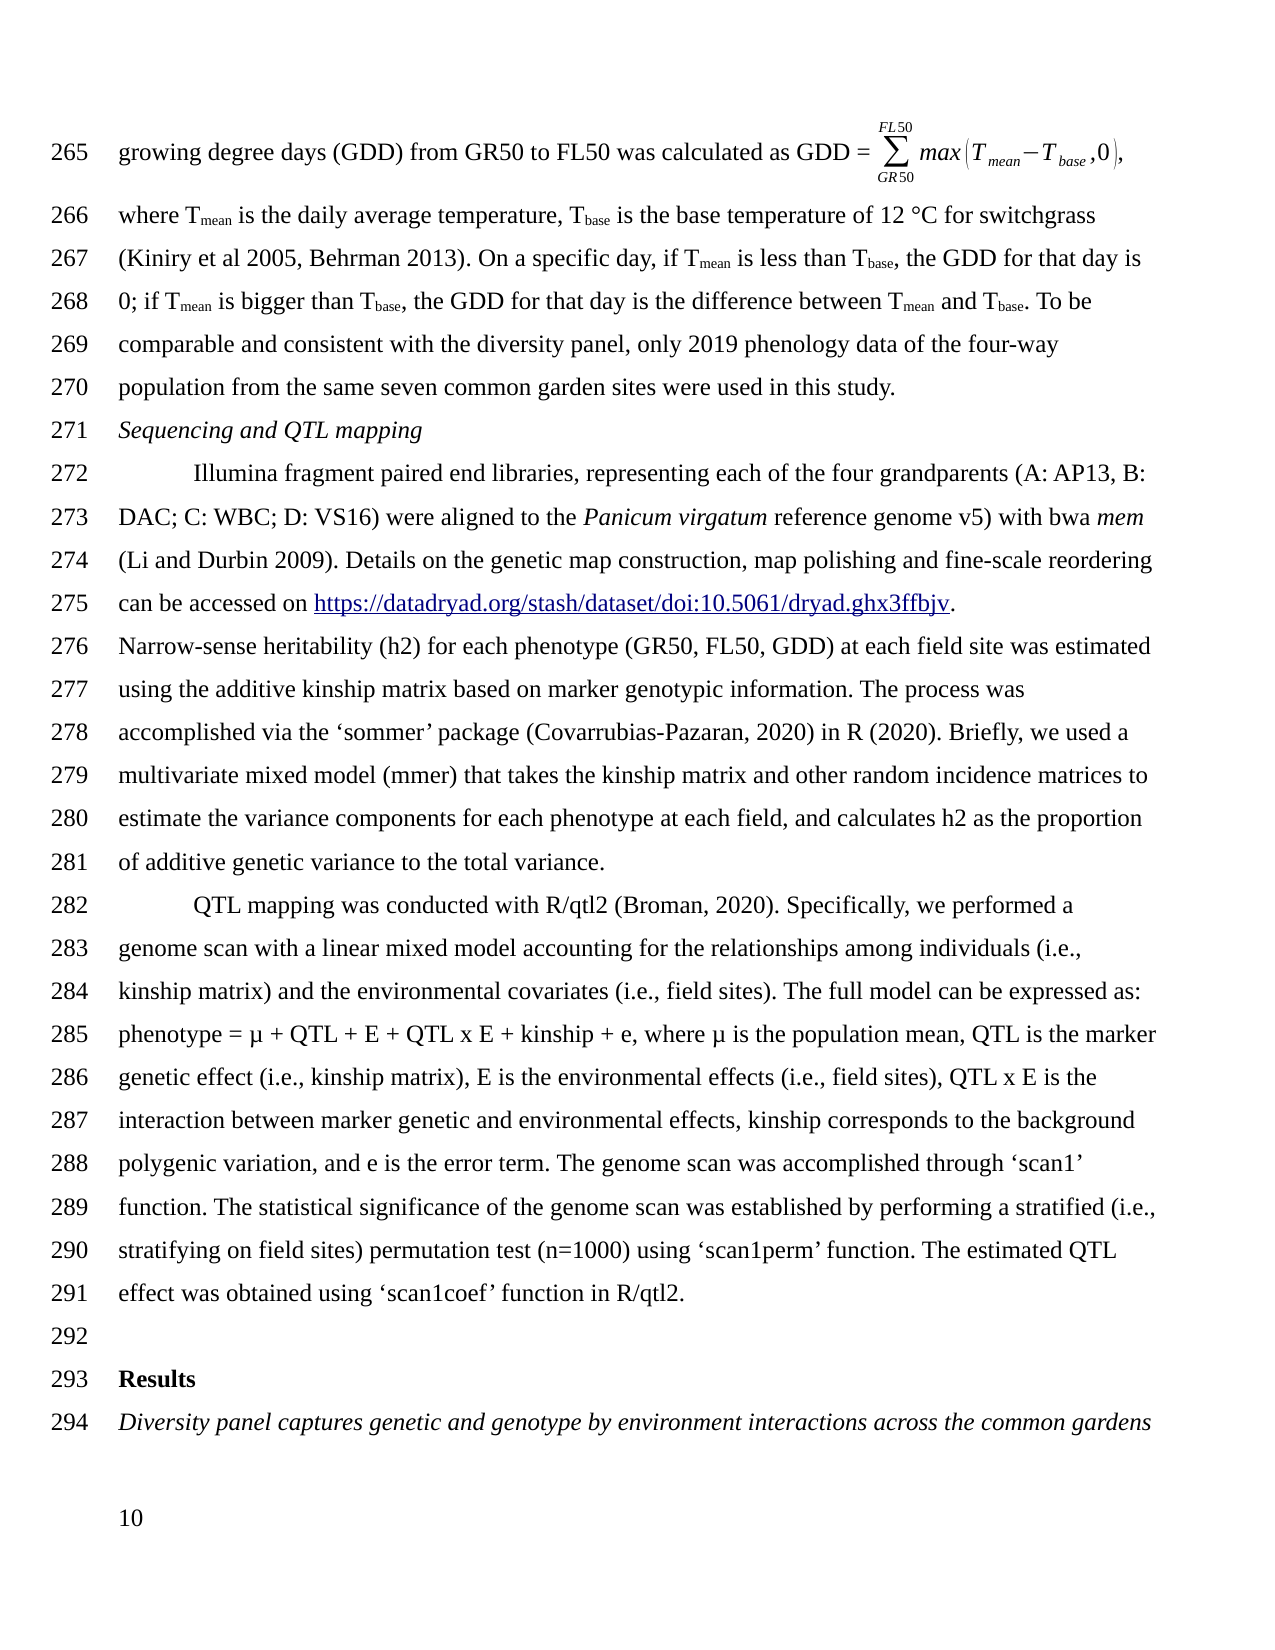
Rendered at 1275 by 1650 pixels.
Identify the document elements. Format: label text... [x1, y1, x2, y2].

text Narrow-sense heritability (h2) for each phenotype (GR50, FL50, GDD) at each field site was estimated using the additive kinship matrix based on marker genotypic information. The process was accomplished via the ‘sommer’ package (Covarrubias-Pazaran, 2020) in R (2020). Briefly, we used a multivariate mixed model (mmer) that takes the kinship matrix and other random incidence matrices to estimate the variance components for each phenotype at each field, and calculates h2 as the proportion of additive genetic variance to the total variance. [118, 631, 1157, 875]
text QTL mapping was conducted with R/qtl2 (Broman, 2020). Specifically, we performed a genome scan with a linear mixed model accounting for the relationships among individuals (i.e., kinship matrix) and the environmental covariates (i.e., field sites). The full model can be expressed as: phenotype = µ + QTL + E + QTL x E + kinship + e, where µ is the population mean, QTL is the marker genetic effect (i.e., kinship matrix), E is the environmental effects (i.e., field sites), QTL x E is the interaction between marker genetic and environmental effects, kinship corresponds to the background polygenic variation, and e is the error term. The genome scan was accomplished through ‘scan1’ function. The statistical significance of the genome scan was established by performing a stratified (i.e., stratifying on field sites) permutation test (n=1000) using ‘scan1perm’ function. The estimated QTL effect was obtained using ‘scan1coef’ function in R/qtl2. [118, 890, 1157, 1307]
text Phenology data, including greenup and flowering time, have been recorded from 2016 to 2019 for the four-way population at each site. Greenup (GR50) was recorded as the day of the year when 50% of the tillers from the crown on the plant turned green, flowering (FL50) was recorded as the day of the year when 50% of the plant tillers had panicles undergoing anthesis. Additionally, cumulative growing degree days (GDD) from GR50 to FL50 was calculated as GDD = , where Tmean is the daily average temperature, Tbase is the base temperature of 12 °C for switchgrass (Kiniry et al 2005, Behrman 2013). On a specific day, if Tmean is less than Tbase, the GDD for that day is 0; if Tmean is bigger than Tbase, the GDD for that day is the difference between Tmean and Tbase. To be comparable and consistent with the diversity panel, only 2019 phenology data of the four-way population from the same seven common garden sites were used in this study. [118, 118, 1157, 401]
text Sequencing and QTL mapping [118, 415, 1157, 444]
text Results [118, 1364, 1157, 1393]
text Diversity panel captures genetic and genotype by environment interactions across the common gardens [118, 1407, 1157, 1436]
text Illumina fragment paired end libraries, representing each of the four grandparents (A: AP13, B: DAC; C: WBC; D: VS16) were aligned to the Panicum virgatum reference genome v5) with bwa mem (Li and Durbin 2009). Details on the genetic map construction, map polishing and fine-scale reordering can be accessed on https://datadryad.org/stash/dataset/doi:10.5061/dryad.ghx3ffbjv. [118, 458, 1157, 617]
